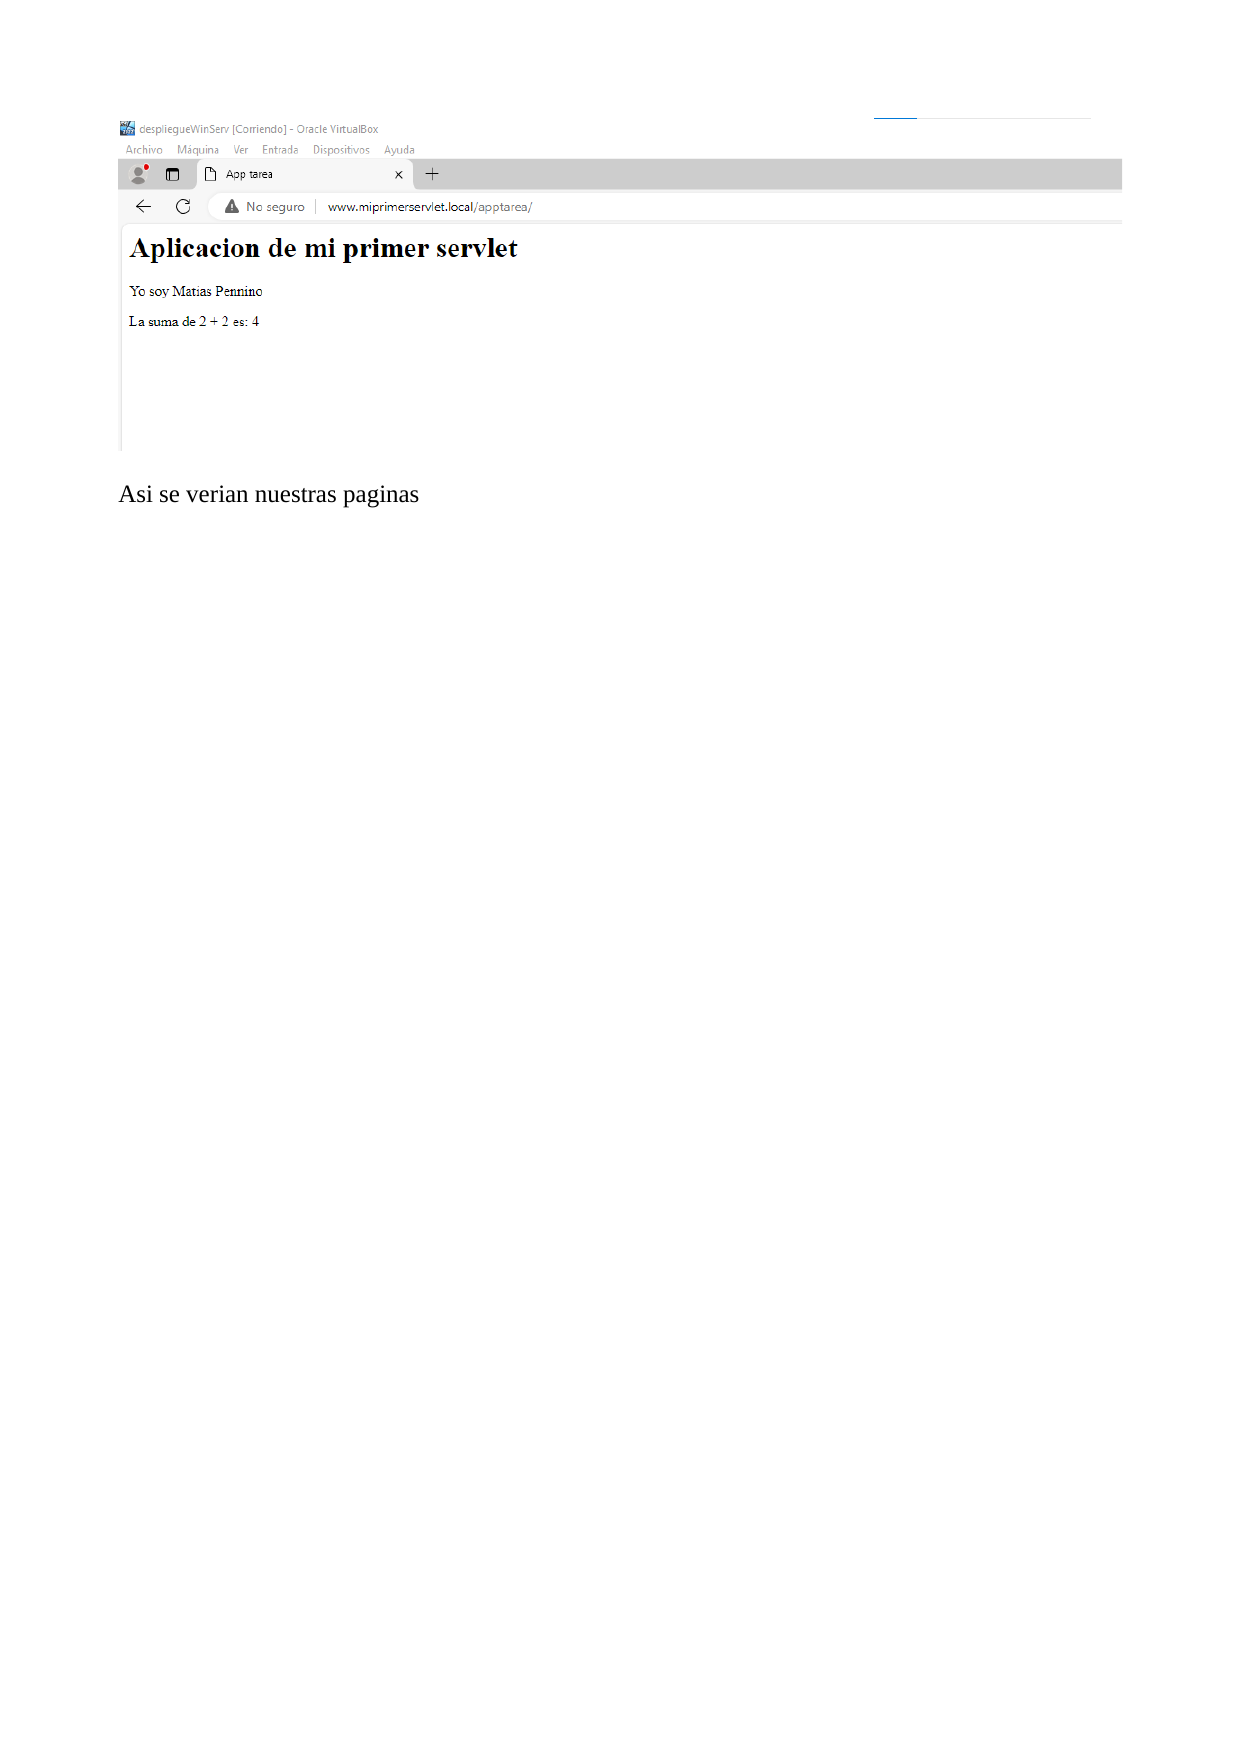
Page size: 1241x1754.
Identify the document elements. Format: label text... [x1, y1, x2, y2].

picture [118, 118, 1123, 451]
text Asi se verian nuestras paginas [118, 479, 1122, 508]
